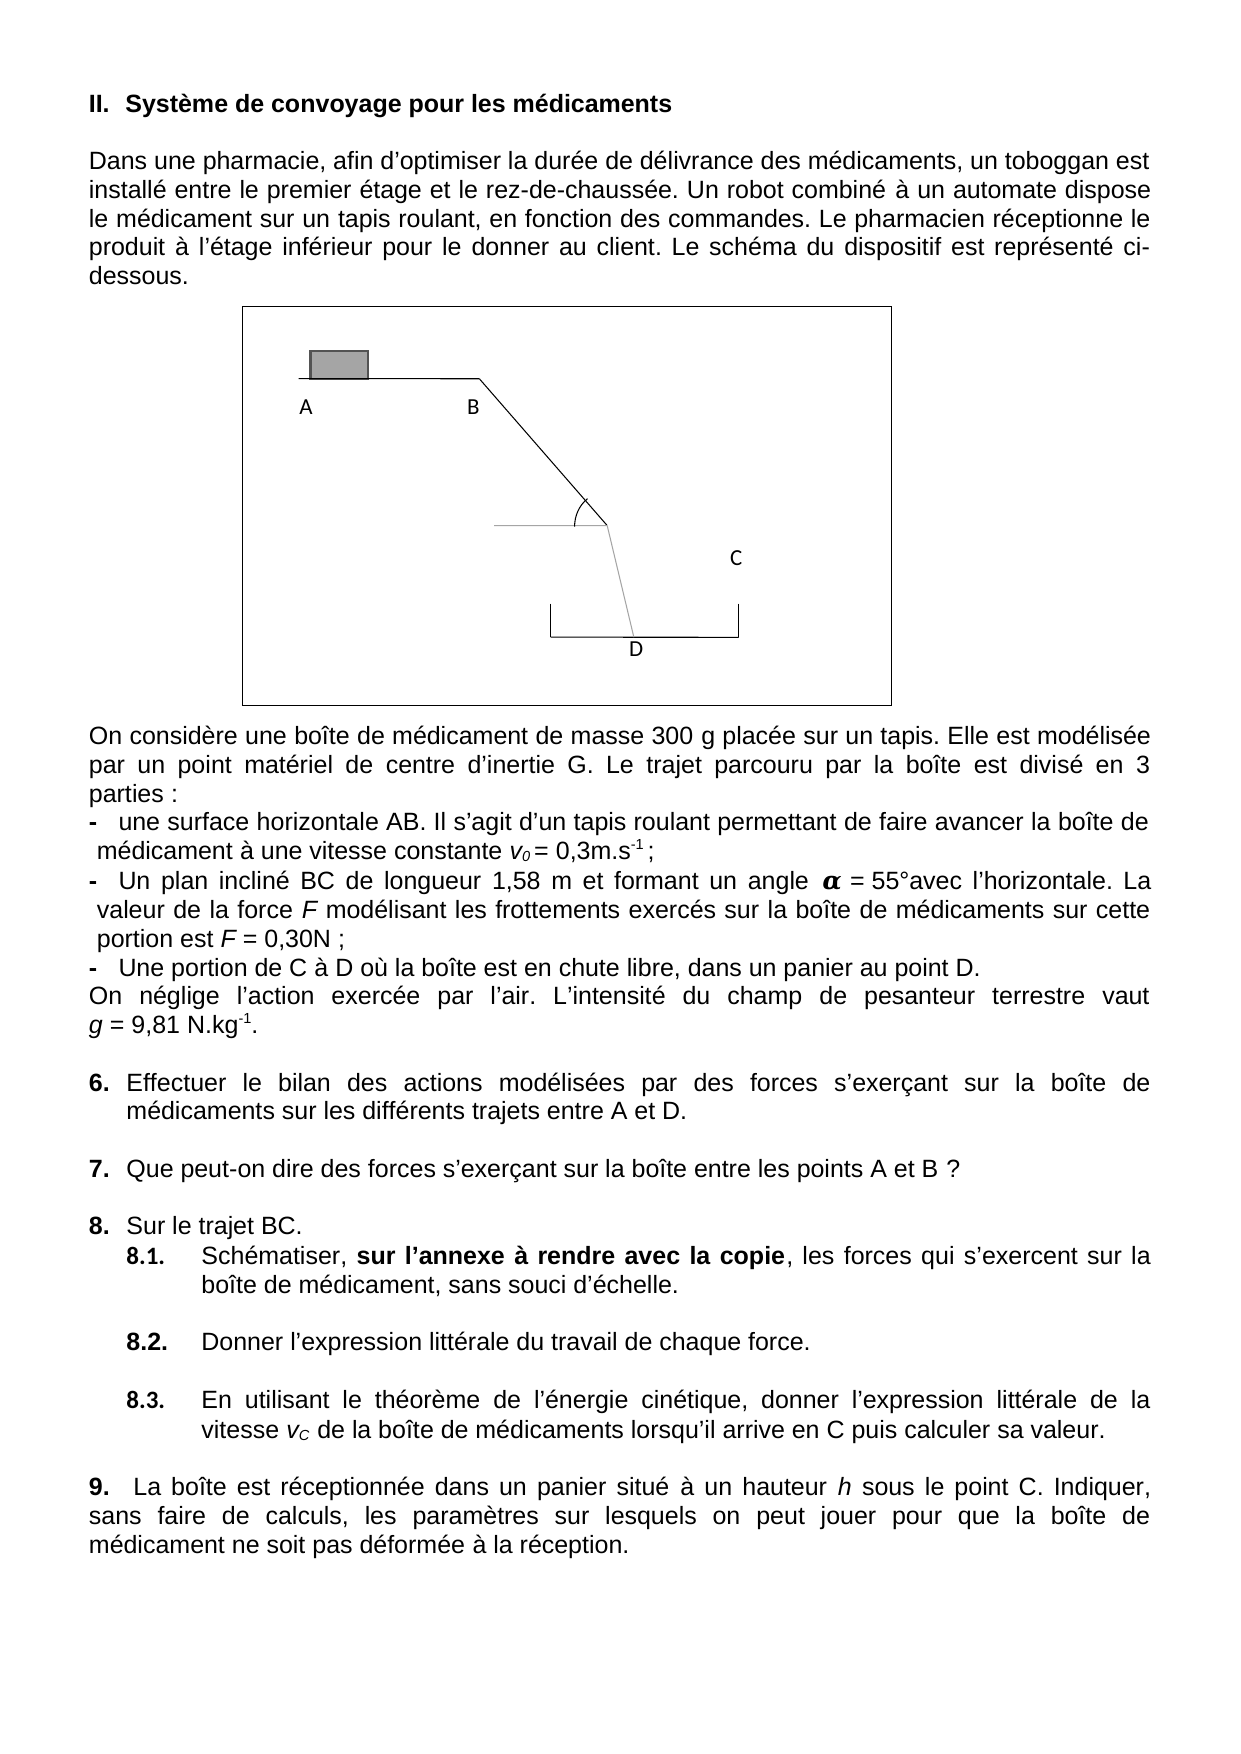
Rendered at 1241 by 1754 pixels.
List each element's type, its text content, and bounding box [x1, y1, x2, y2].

list Donner l’expression littérale du travail de chaque force. [126, 1327, 1152, 1356]
list La boîte est réceptionnée dans un panier situé à un hauteur h sous le point C. Indiquer, sans faire de calculs, les paramètres sur lesquels on peut jouer pour que la boîte de médicament ne soit pas déformée à la réception. [89, 1472, 1152, 1558]
list Que peut-on dire des forces s’exerçant sur la boîte entre les points A et B ? [89, 1154, 1152, 1182]
text Dans une pharmacie, afin d’optimiser la durée de délivrance des médicaments, un toboggan est installé entre le premier étage et le rez-de-chaussée. Un robot combiné à un automate dispose le médicament sur un tapis roulant, en fonction des commandes. Le pharmacien réceptionne le produit à l’étage inférieur pour le donner au client. Le schéma du dispositif est représenté ci-dessous. [89, 146, 1152, 290]
list Effectuer le bilan des actions modélisées par des forces s’exerçant sur la boîte de médicaments sur les différents trajets entre A et D. [89, 1067, 1152, 1125]
text On considère une boîte de médicament de masse 300 g placée sur un tapis. Elle est modélisée par un point matériel de centre d’inertie G. Le trajet parcouru par la boîte est divisé en 3 parties : [89, 721, 1152, 807]
text C [258, 543, 877, 571]
text A B [258, 392, 877, 420]
list Une portion de C à D où la boîte est en chute libre, dans un panier au point D. [89, 952, 1152, 981]
text D [258, 634, 877, 662]
list Schématiser, sur l’annexe à rendre avec la copie, les forces qui s’exercent sur la boîte de médicament, sans souci d’échelle. [126, 1240, 1152, 1299]
list une surface horizontale AB. Il s’agit d’un tapis roulant permettant de faire avancer la boîte de médicament à une vitesse constante v0 = 0,3m.s-1 ; [89, 807, 1152, 865]
list En utilisant le théorème de l’énergie cinétique, donner l’expression littérale de la vitesse vC de la boîte de médicaments lorsqu’il arrive en C puis calculer sa valeur. [126, 1384, 1152, 1443]
list Un plan incliné BC de longueur 1,58 m et formant un angle 𝜶 = 55°avec l’horizontale. La valeur de la force F modélisant les frottements exercés sur la boîte de médicaments sur cette portion est F = 0,30N ; [89, 865, 1152, 952]
list Système de convoyage pour les médicaments [89, 89, 1152, 117]
text On néglige l’action exercée par l’air. L’intensité du champ de pesanteur terrestre vaut g = 9,81 N.kg-1. [89, 981, 1152, 1039]
list Sur le trajet BC. [89, 1211, 1152, 1240]
